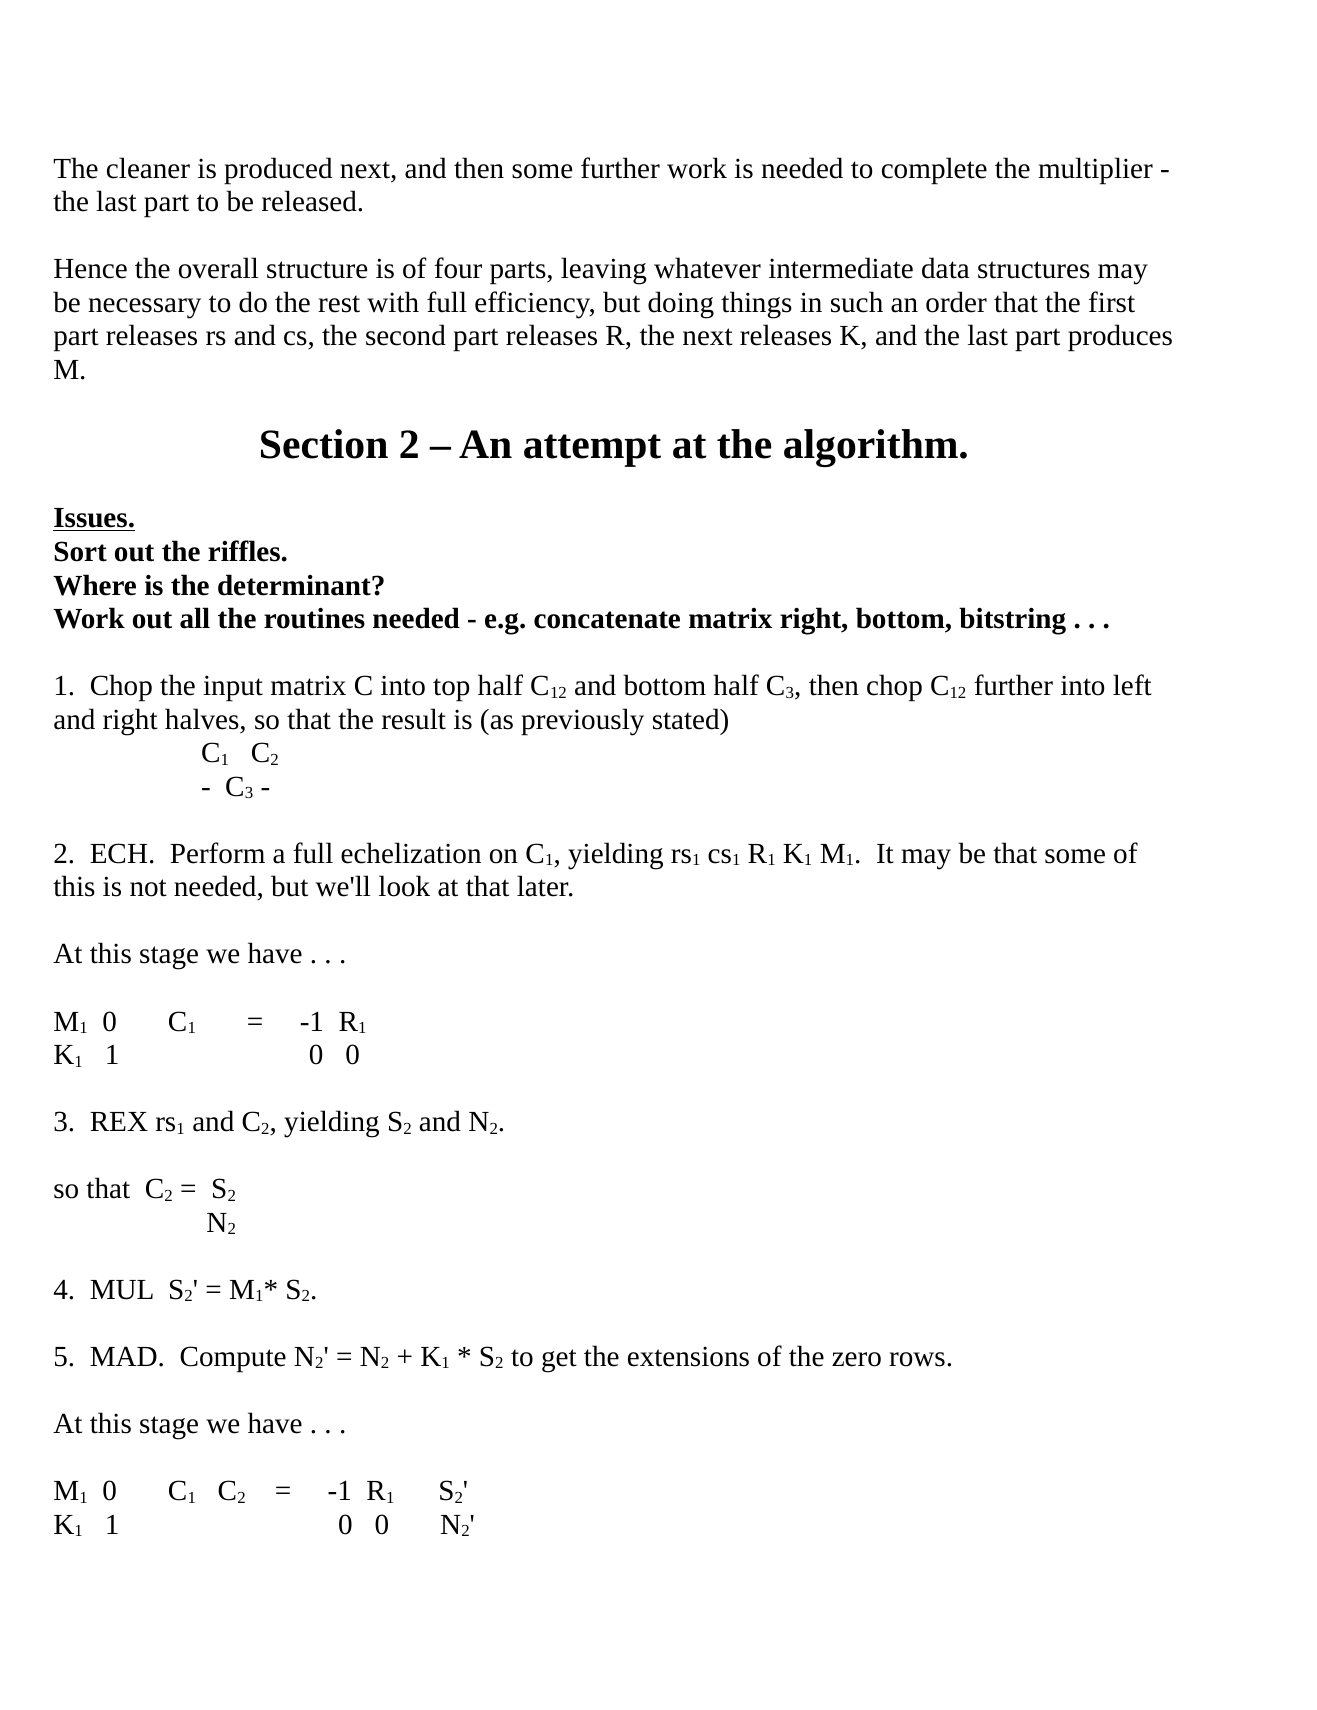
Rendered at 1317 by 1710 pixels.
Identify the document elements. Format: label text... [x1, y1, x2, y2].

text M1 0 C1 = -1 R1 [53, 1004, 1174, 1037]
text At this stage we have . . . [53, 1406, 1174, 1440]
text M1 0 C1 C2 = -1 R1 S2' [53, 1473, 1174, 1507]
text - C3 - [53, 769, 1174, 802]
text 4. MUL S2' = M1* S2. [53, 1272, 1174, 1306]
text Issues. [53, 501, 1174, 534]
text Work out all the routines needed - e.g. concatenate matrix right, bottom, bitstring . . . [53, 601, 1174, 635]
text 3. REX rs1 and C2, yielding S2 and N2. [53, 1104, 1174, 1138]
text Hence the overall structure is of four parts, leaving whatever intermediate data structures may be necessary to do the rest with full efficiency, but doing things in such an order that the first part releases rs and cs, the second part releases R, the next releases K, and the last part produces M. [53, 251, 1174, 386]
text so that C2 = S2 [53, 1171, 1174, 1205]
text At this stage we have . . . [53, 937, 1174, 970]
text 5. MAD. Compute N2' = N2 + K1 * S2 to get the extensions of the zero rows. [53, 1339, 1174, 1373]
text C1 C2 [53, 735, 1174, 769]
text Section 2 – An attempt at the algorithm. [53, 419, 1174, 467]
text K1 1 0 0 N2' [53, 1507, 1174, 1540]
text N2 [53, 1205, 1174, 1238]
text 2. ECH. Perform a full echelization on C1, yielding rs1 cs1 R1 K1 M1. It may be that some of this is not needed, but we'll look at that later. [53, 836, 1174, 903]
text Where is the determinant? [53, 568, 1174, 601]
text Sort out the riffles. [53, 534, 1174, 568]
text K1 1 0 0 [53, 1037, 1174, 1071]
text The cleaner is produced next, and then some further work is needed to complete the multiplier - the last part to be released. [53, 151, 1174, 218]
text 1. Chop the input matrix C into top half C12 and bottom half C3, then chop C12 further into left and right halves, so that the result is (as previously stated) [53, 668, 1174, 735]
